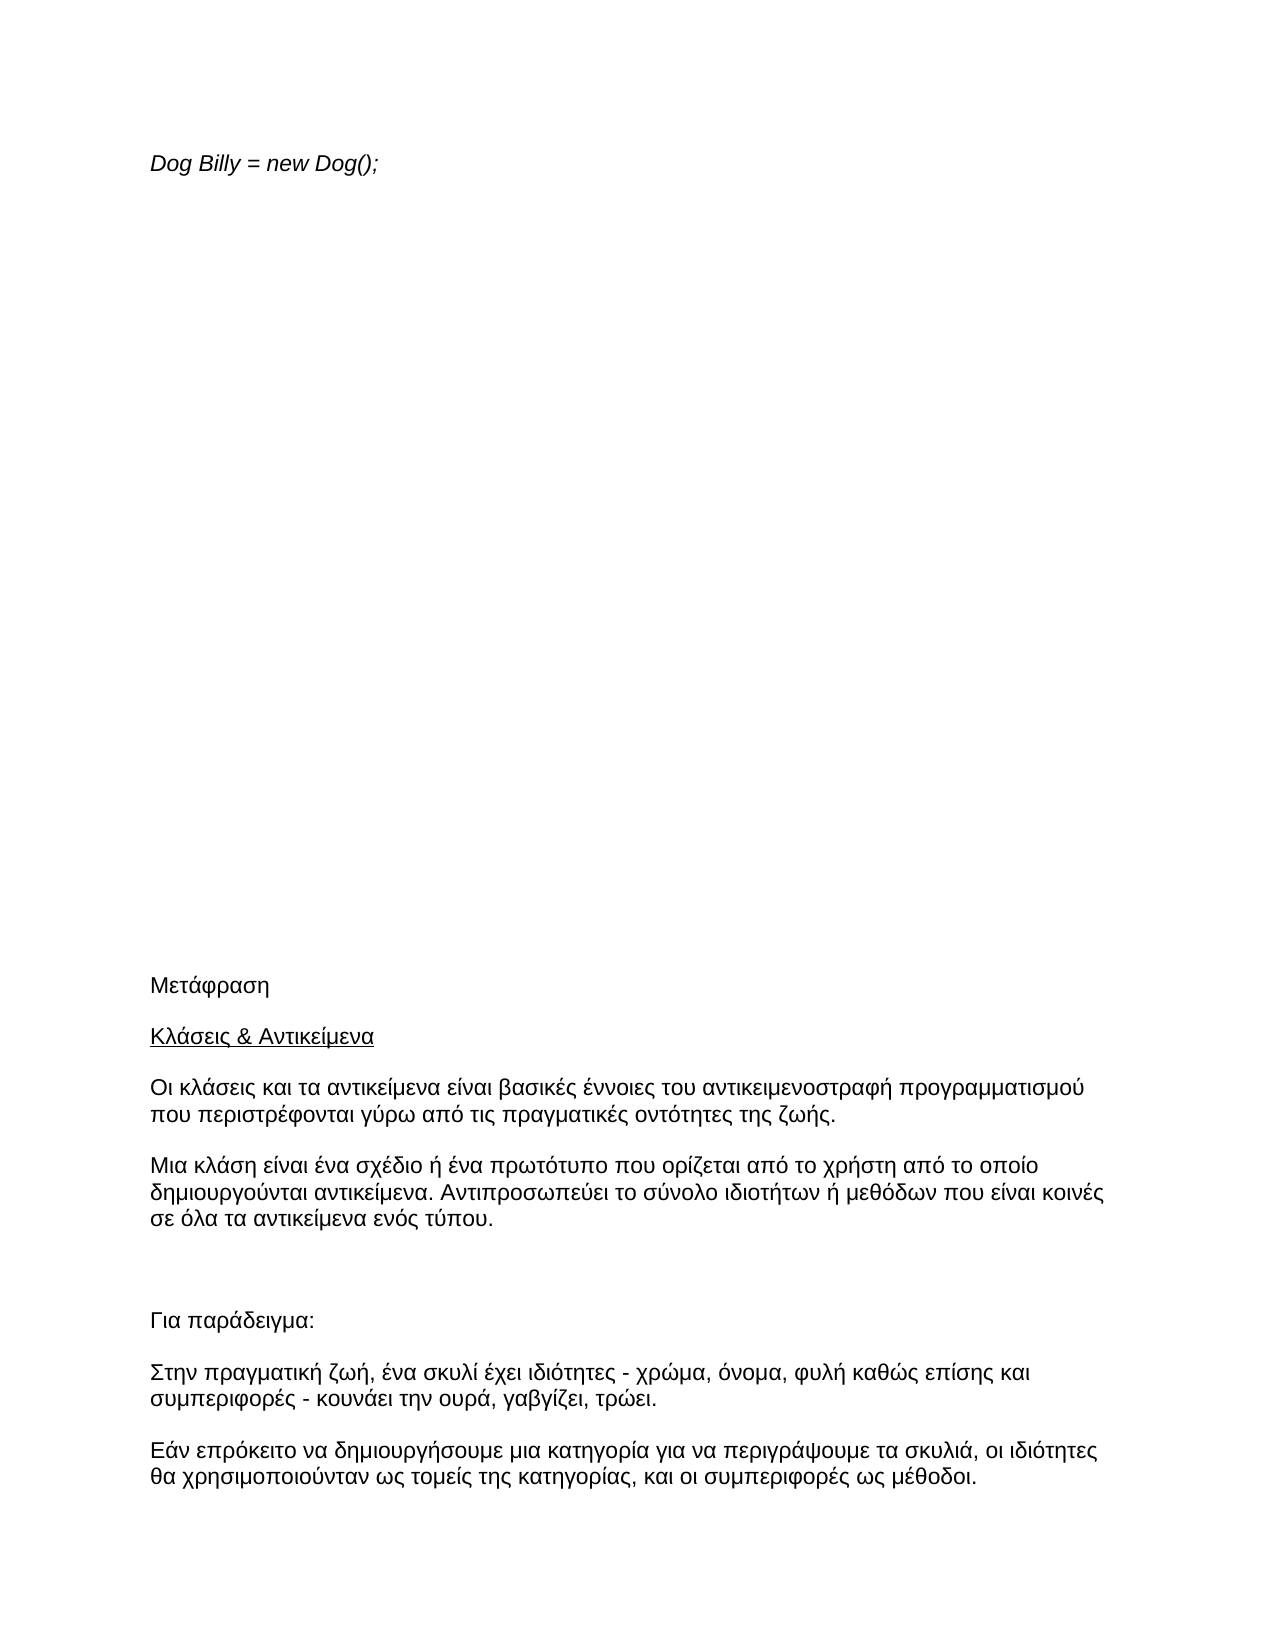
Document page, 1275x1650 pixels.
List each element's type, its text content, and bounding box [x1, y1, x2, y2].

text Στην πραγματική ζωή, ένα σκυλί έχει ιδιότητες - χρώμα, όνομα, φυλή καθώς επίσης και συμπεριφορές - κουνάει την ουρά, γαβγίζει, τρώει. [150, 1359, 1125, 1412]
text Μια κλάση είναι ένα σχέδιο ή ένα πρωτότυπο που ορίζεται από το χρήστη από το οποίο δημιουργούνται αντικείμενα. Αντιπροσωπεύει το σύνολο ιδιοτήτων ή μεθόδων που είναι κοινές σε όλα τα αντικείμενα ενός τύπου. [150, 1152, 1125, 1231]
text Εάν επρόκειτο να δημιουργήσουμε μια κατηγορία για να περιγράψουμε τα σκυλιά, οι ιδιότητες θα χρησιμοποιούνταν ως τομείς της κατηγορίας, και οι συμπεριφορές ως μέθοδοι. [150, 1437, 1125, 1489]
text Dog Billy = new Dog(); [150, 150, 1125, 176]
text Για παράδειγμα: [150, 1307, 1125, 1334]
text Κλάσεις & Αντικείμενα [150, 1023, 1125, 1049]
text Μετάφραση [150, 972, 1125, 998]
text Οι κλάσεις και τα αντικείμενα είναι βασικές έννοιες του αντικειμενοστραφή προγραμματισμού που περιστρέφονται γύρω από τις πραγματικές οντότητες της ζωής. [150, 1074, 1125, 1127]
